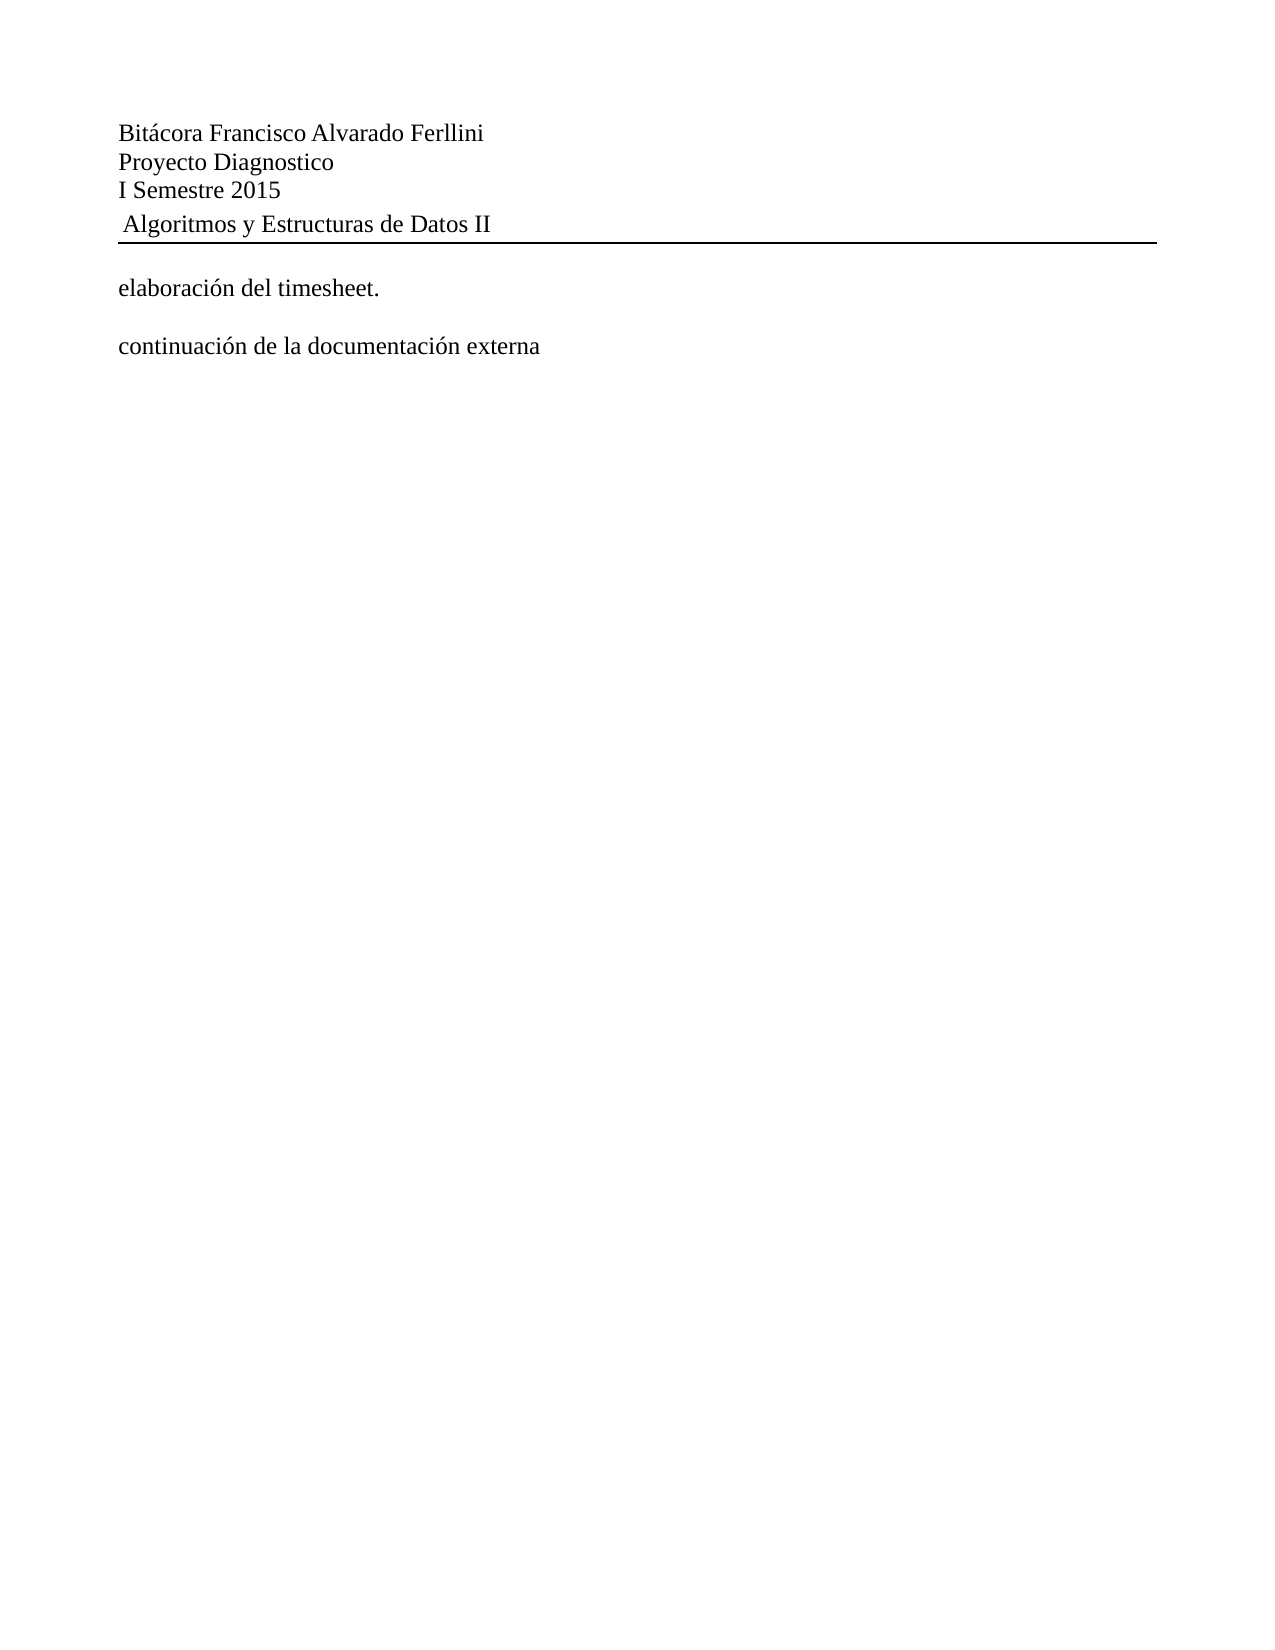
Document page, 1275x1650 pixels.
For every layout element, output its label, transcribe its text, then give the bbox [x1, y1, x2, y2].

text continuación de la documentación externa [118, 331, 1157, 360]
text elaboración del timesheet. [118, 273, 1157, 302]
